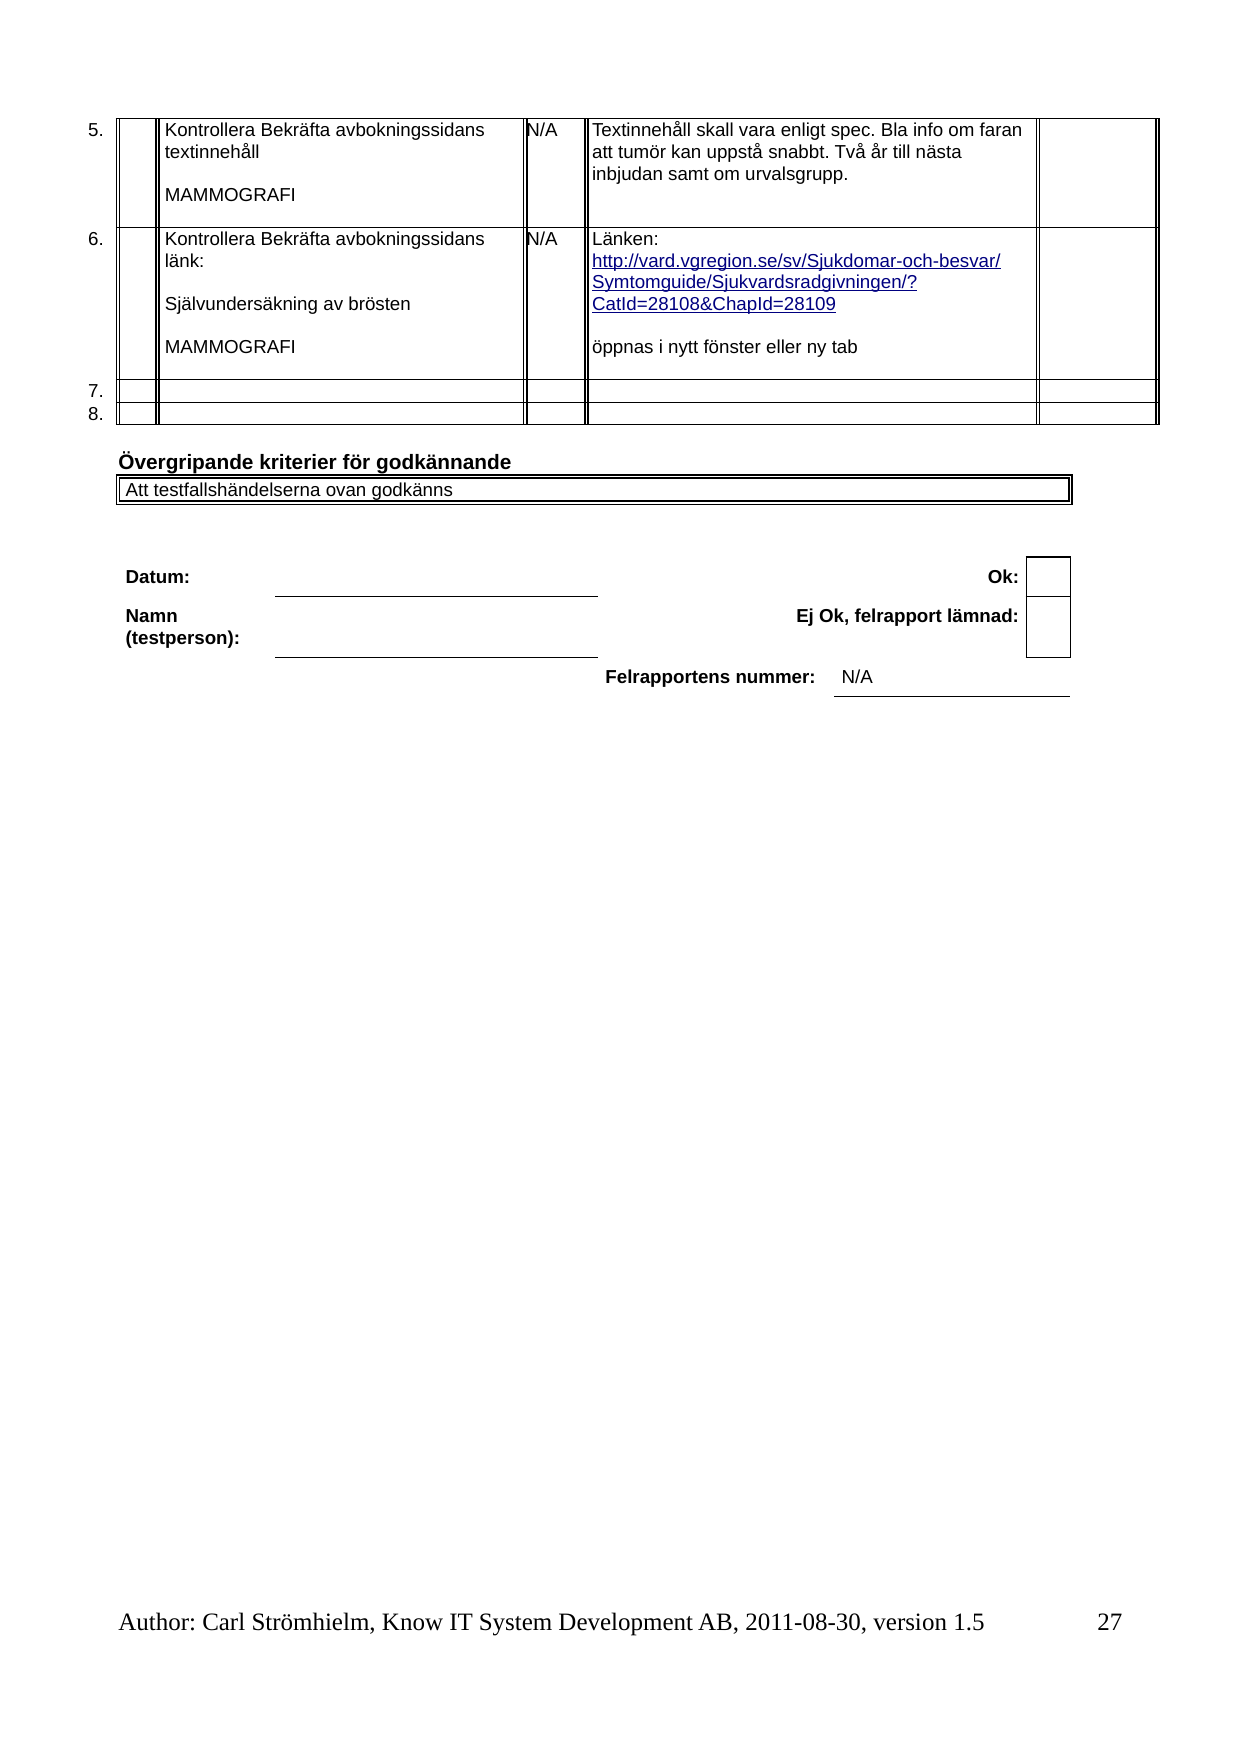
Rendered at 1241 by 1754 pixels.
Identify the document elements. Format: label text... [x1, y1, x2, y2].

table_cell [528, 380, 584, 402]
table_cell [1040, 119, 1155, 227]
table_cell Kontrollera Bekräfta avbokningssidans textinnehåll MAMMOGRAFI [160, 119, 523, 227]
table_cell [1027, 597, 1070, 657]
table_cell [118, 657, 275, 696]
table_cell [120, 228, 155, 379]
table_header [1027, 558, 1070, 596]
table_cell Ej Ok, felrapport lämnad: [598, 596, 1026, 657]
table_cell [120, 380, 155, 402]
table_cell [1040, 380, 1155, 402]
subtitle Övergripande kriterier för godkännande [118, 450, 1122, 474]
table_header Datum: [118, 556, 275, 596]
table_cell [589, 403, 1036, 424]
table_cell [528, 403, 584, 424]
table_cell [1040, 228, 1155, 379]
table_cell Namn (testperson): [118, 596, 275, 657]
table_cell N/A [528, 228, 584, 379]
table_cell Kontrollera Bekräfta avbokningssidans länk: Självundersäkning av brösten MAMMOGRAFI [160, 228, 523, 379]
table_cell [589, 380, 1036, 402]
table_cell [120, 403, 155, 424]
table_cell N/A [528, 119, 584, 227]
table_header [275, 556, 598, 596]
table_cell N/A [834, 657, 1070, 696]
table_cell [160, 380, 523, 402]
table_cell Textinnehåll skall vara enligt spec. Bla info om faran att tumör kan uppstå snabbt. Två år till nästa inbjudan samt om urvalsgrupp. [589, 119, 1036, 227]
table_cell Felrapportens nummer: [598, 657, 834, 696]
table_cell [275, 658, 598, 696]
table_cell [160, 403, 523, 424]
table_cell Länken: http://vard.vgregion.se/sv/Sjukdomar-och-besvar/Symtomguide/Sjukvardsradgivningen/?CatId=28108&ChapId=28109 öppnas i nytt fönster eller ny tab [589, 228, 1036, 379]
table_cell [120, 119, 155, 227]
table_cell [1040, 403, 1155, 424]
table_header Att testfallshändelserna ovan godkänns [120, 479, 1068, 500]
table_cell [275, 597, 598, 657]
table_header Ok: [598, 556, 1026, 596]
